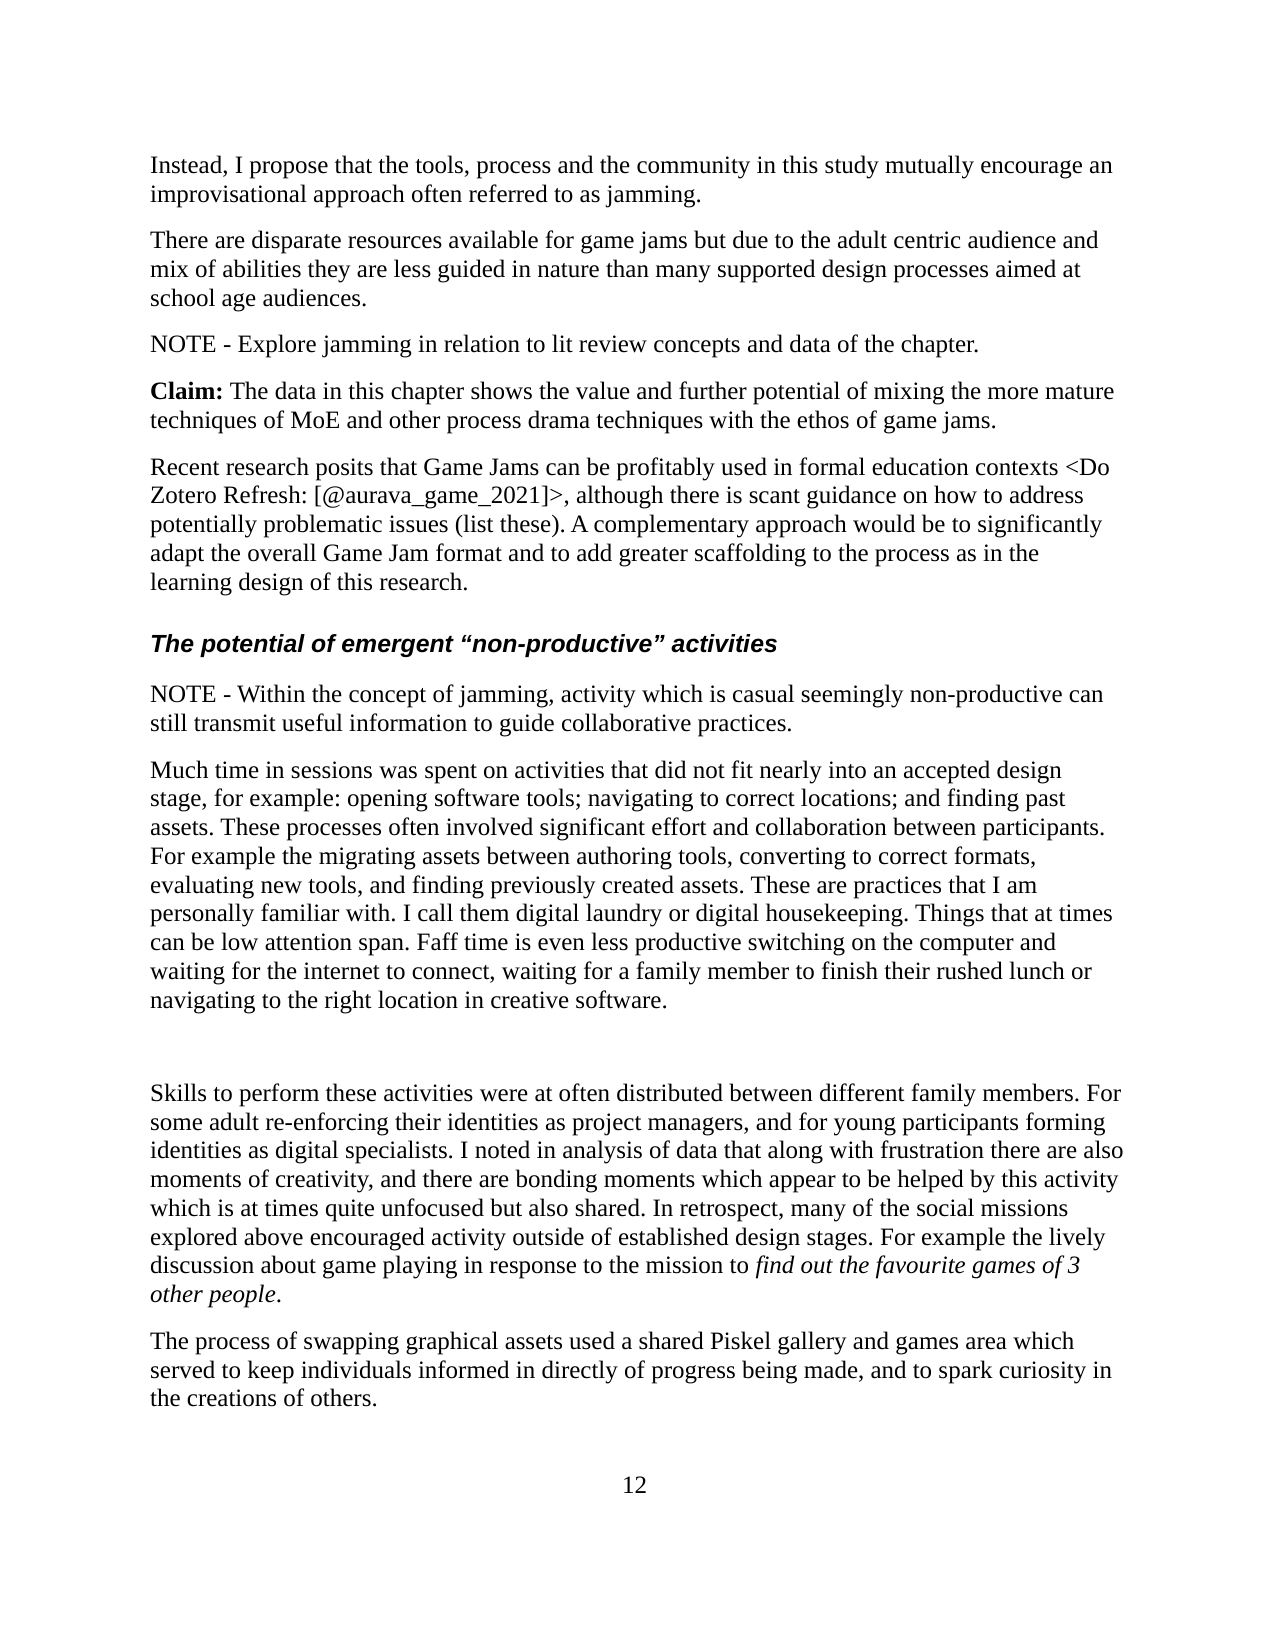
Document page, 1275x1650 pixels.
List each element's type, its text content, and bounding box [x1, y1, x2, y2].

text NOTE - Within the concept of jamming, activity which is casual seemingly non-productive can still transmit useful information to guide collaborative practices. [150, 679, 1125, 737]
subtitle The potential of emergent “non-productive” activities [150, 629, 1125, 658]
text There are disparate resources available for game jams but due to the adult centric audience and mix of abilities they are less guided in nature than many supported design processes aimed at school age audiences. [150, 225, 1125, 312]
text Recent research posits that Game Jams can be profitably used in formal education contexts <Do Zotero Refresh: [@aurava_game_2021]>, although there is scant guidance on how to address potentially problematic issues (list these). A complementary approach would be to significantly adapt the overall Game Jam format and to add greater scaffolding to the process as in the learning design of this research. [150, 452, 1125, 595]
text Skills to perform these activities were at often distributed between different family members. For some adult re-enforcing their identities as project managers, and for young participants forming identities as digital specialists. I noted in analysis of data that along with frustration there are also moments of creativity, and there are bonding moments which appear to be helped by this activity which is at times quite unfocused but also shared. In retrospect, many of the social missions explored above encouraged activity outside of established design stages. For example the lively discussion about game playing in response to the mission to find out the favourite games of 3 other people. [150, 1078, 1125, 1308]
text Much time in sessions was spent on activities that did not fit nearly into an accepted design stage, for example: opening software tools; navigating to correct locations; and finding past assets. These processes often involved significant effort and collaboration between participants. For example the migrating assets between authoring tools, converting to correct formats, evaluating new tools, and finding previously created assets. These are practices that I am personally familiar with. I call them digital laundry or digital housekeeping. Things that at times can be low attention span. Faff time is even less productive switching on the computer and waiting for the internet to connect, waiting for a family member to finish their rushed lunch or navigating to the right location in creative software. [150, 755, 1125, 1013]
text Instead, I propose that the tools, process and the community in this study mutually encourage an improvisational approach often referred to as jamming. [150, 150, 1125, 207]
text NOTE - Explore jamming in relation to lit review concepts and data of the chapter. [150, 329, 1125, 358]
text The process of swapping graphical assets used a shared Piskel gallery and games area which served to keep individuals informed in directly of progress being made, and to spark curiosity in the creations of others. [150, 1326, 1125, 1412]
text Claim: The data in this chapter shows the value and further potential of mixing the more mature techniques of MoE and other process drama techniques with the ethos of game jams. [150, 376, 1125, 434]
